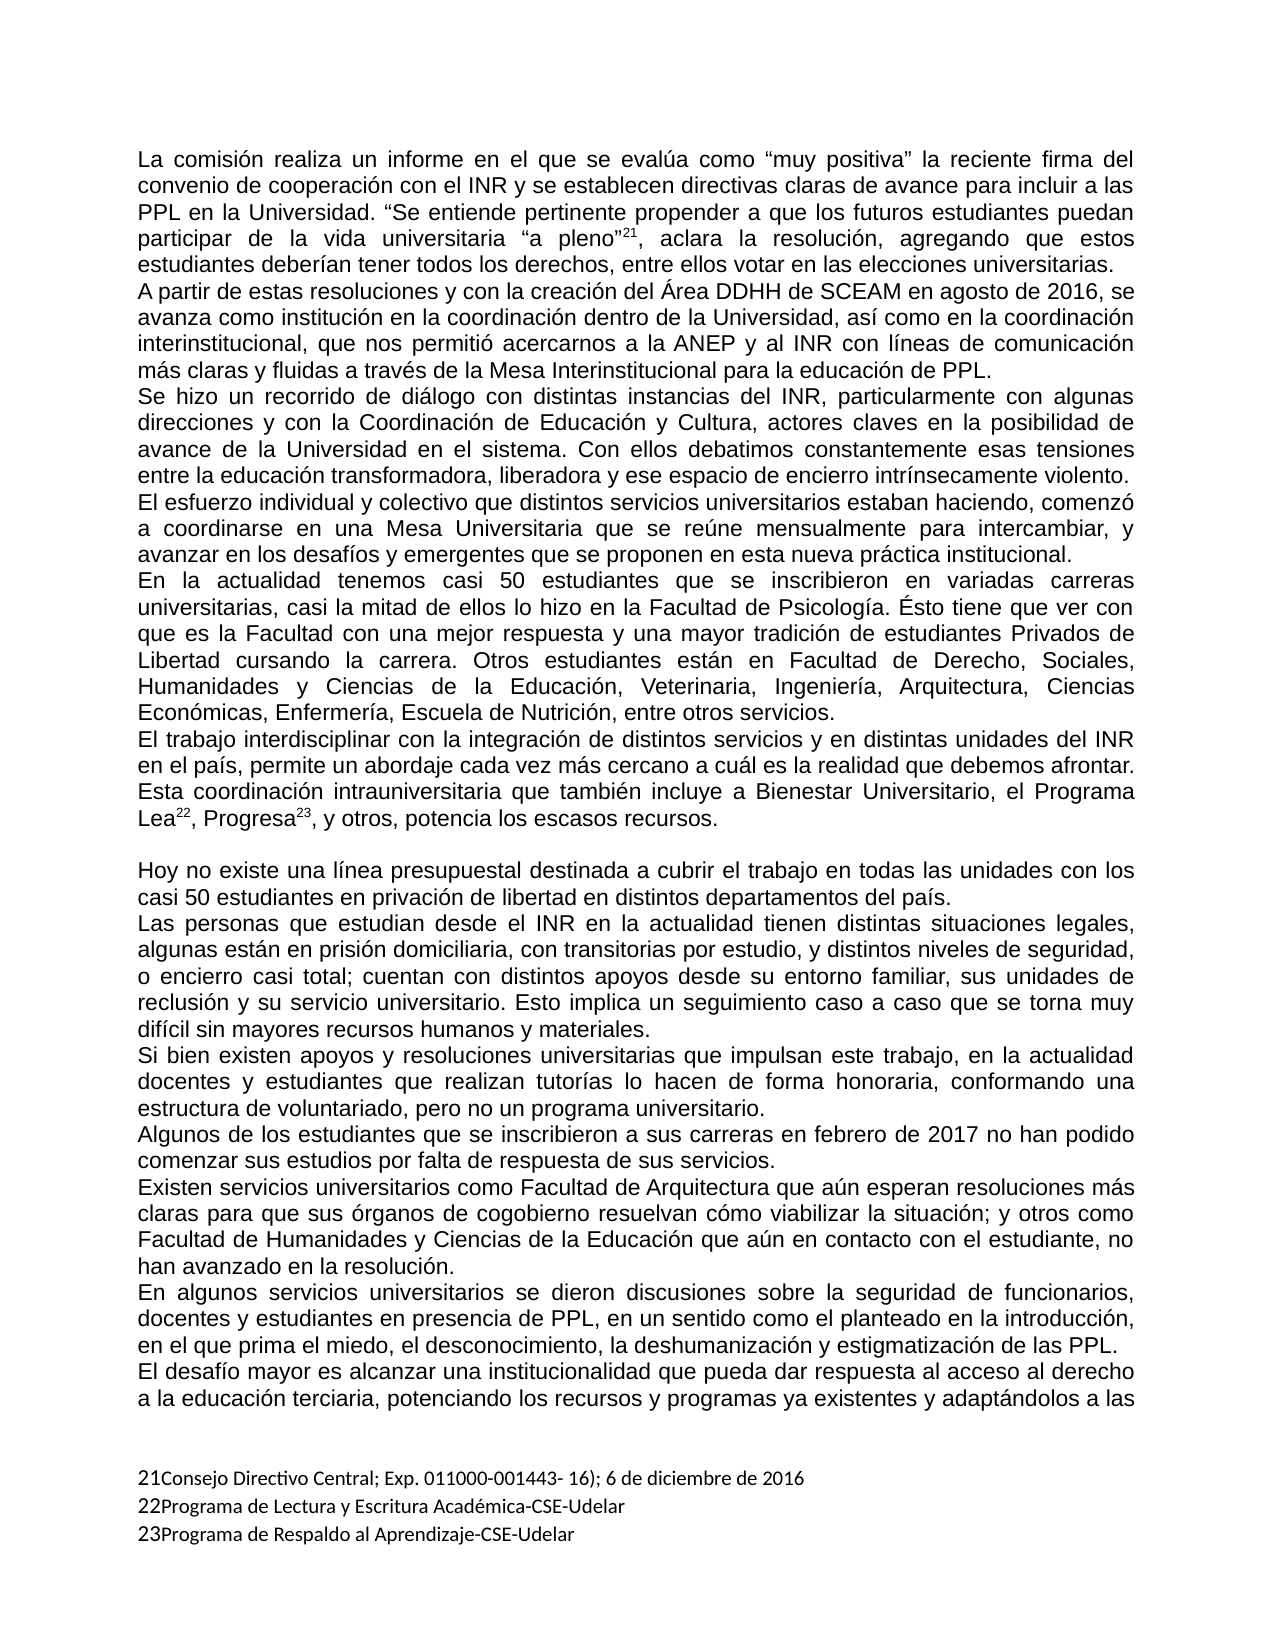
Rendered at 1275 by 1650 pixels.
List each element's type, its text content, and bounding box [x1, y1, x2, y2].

text La comisión realiza un informe en el que se evalúa como “muy positiva” la reciente firma del convenio de cooperación con el INR y se establecen directivas claras de avance para incluir a las PPL en la Universidad. “Se entiende pertinente propender a que los futuros estudiantes puedan participar de la vida universitaria “a pleno”, aclara la resolución, agregando que estos estudiantes deberían tener todos los derechos, entre ellos votar en las elecciones universitarias. [137, 146, 1135, 278]
text En algunos servicios universitarios se dieron discusiones sobre la seguridad de funcionarios, docentes y estudiantes en presencia de PPL, en un sentido como el planteado en la introducción, en el que prima el miedo, el desconocimiento, la deshumanización y estigmatización de las PPL. [137, 1279, 1135, 1358]
text Programa de Lectura y Escritura Académica-CSE-Udelar [137, 1491, 1135, 1519]
text Programa de Respaldo al Aprendizaje-CSE-Udelar [137, 1519, 1135, 1547]
text Si bien existen apoyos y resoluciones universitarias que impulsan este trabajo, en la actualidad docentes y estudiantes que realizan tutorías lo hacen de forma honoraria, conformando una estructura de voluntariado, pero no un programa universitario. [137, 1042, 1135, 1121]
text El desafío mayor es alcanzar una institucionalidad que pueda dar respuesta al acceso al derecho a la educación terciaria, potenciando los recursos y programas ya existentes y adaptándolos a las [137, 1358, 1135, 1411]
text El trabajo interdisciplinar con la integración de distintos servicios y en distintas unidades del INR en el país, permite un abordaje cada vez más cercano a cuál es la realidad que debemos afrontar. Esta coordinación intrauniversitaria que también incluye a Bienestar Universitario, el Programa Lea, Progresa, y otros, potencia los escasos recursos. [137, 726, 1135, 831]
text Las personas que estudian desde el INR en la actualidad tienen distintas situaciones legales, algunas están en prisión domiciliaria, con transitorias por estudio, y distintos niveles de seguridad, o encierro casi total; cuentan con distintos apoyos desde su entorno familiar, sus unidades de reclusión y su servicio universitario. Esto implica un seguimiento caso a caso que se torna muy difícil sin mayores recursos humanos y materiales. [137, 910, 1135, 1042]
text Algunos de los estudiantes que se inscribieron a sus carreras en febrero de 2017 no han podido comenzar sus estudios por falta de respuesta de sus servicios. [137, 1121, 1135, 1174]
text En la actualidad tenemos casi 50 estudiantes que se inscribieron en variadas carreras universitarias, casi la mitad de ellos lo hizo en la Facultad de Psicología. Ésto tiene que ver con que es la Facultad con una mejor respuesta y una mayor tradición de estudiantes Privados de Libertad cursando la carrera. Otros estudiantes están en Facultad de Derecho, Sociales, Humanidades y Ciencias de la Educación, Veterinaria, Ingeniería, Arquitectura, Ciencias Económicas, Enfermería, Escuela de Nutrición, entre otros servicios. [137, 567, 1135, 726]
text A partir de estas resoluciones y con la creación del Área DDHH de SCEAM en agosto de 2016, se avanza como institución en la coordinación dentro de la Universidad, así como en la coordinación interinstitucional, que nos permitió acercarnos a la ANEP y al INR con líneas de comunicación más claras y fluidas a través de la Mesa Interinstitucional para la educación de PPL. [137, 278, 1135, 383]
text El esfuerzo individual y colectivo que distintos servicios universitarios estaban haciendo, comenzó a coordinarse en una Mesa Universitaria que se reúne mensualmente para intercambiar, y avanzar en los desafíos y emergentes que se proponen en esta nueva práctica institucional. [137, 488, 1135, 567]
text Hoy no existe una línea presupuestal destinada a cubrir el trabajo en todas las unidades con los casi 50 estudiantes en privación de libertad en distintos departamentos del país. [137, 857, 1135, 910]
text Se hizo un recorrido de diálogo con distintas instancias del INR, particularmente con algunas direcciones y con la Coordinación de Educación y Cultura, actores claves en la posibilidad de avance de la Universidad en el sistema. Con ellos debatimos constantemente esas tensiones entre la educación transformadora, liberadora y ese espacio de encierro intrínsecamente violento. [137, 383, 1135, 488]
text Consejo Directivo Central; Exp. 011000-001443- 16); 6 de diciembre de 2016 [137, 1463, 1135, 1491]
text Existen servicios universitarios como Facultad de Arquitectura que aún esperan resoluciones más claras para que sus órganos de cogobierno resuelvan cómo viabilizar la situación; y otros como Facultad de Humanidades y Ciencias de la Educación que aún en contacto con el estudiante, no han avanzado en la resolución. [137, 1174, 1135, 1279]
